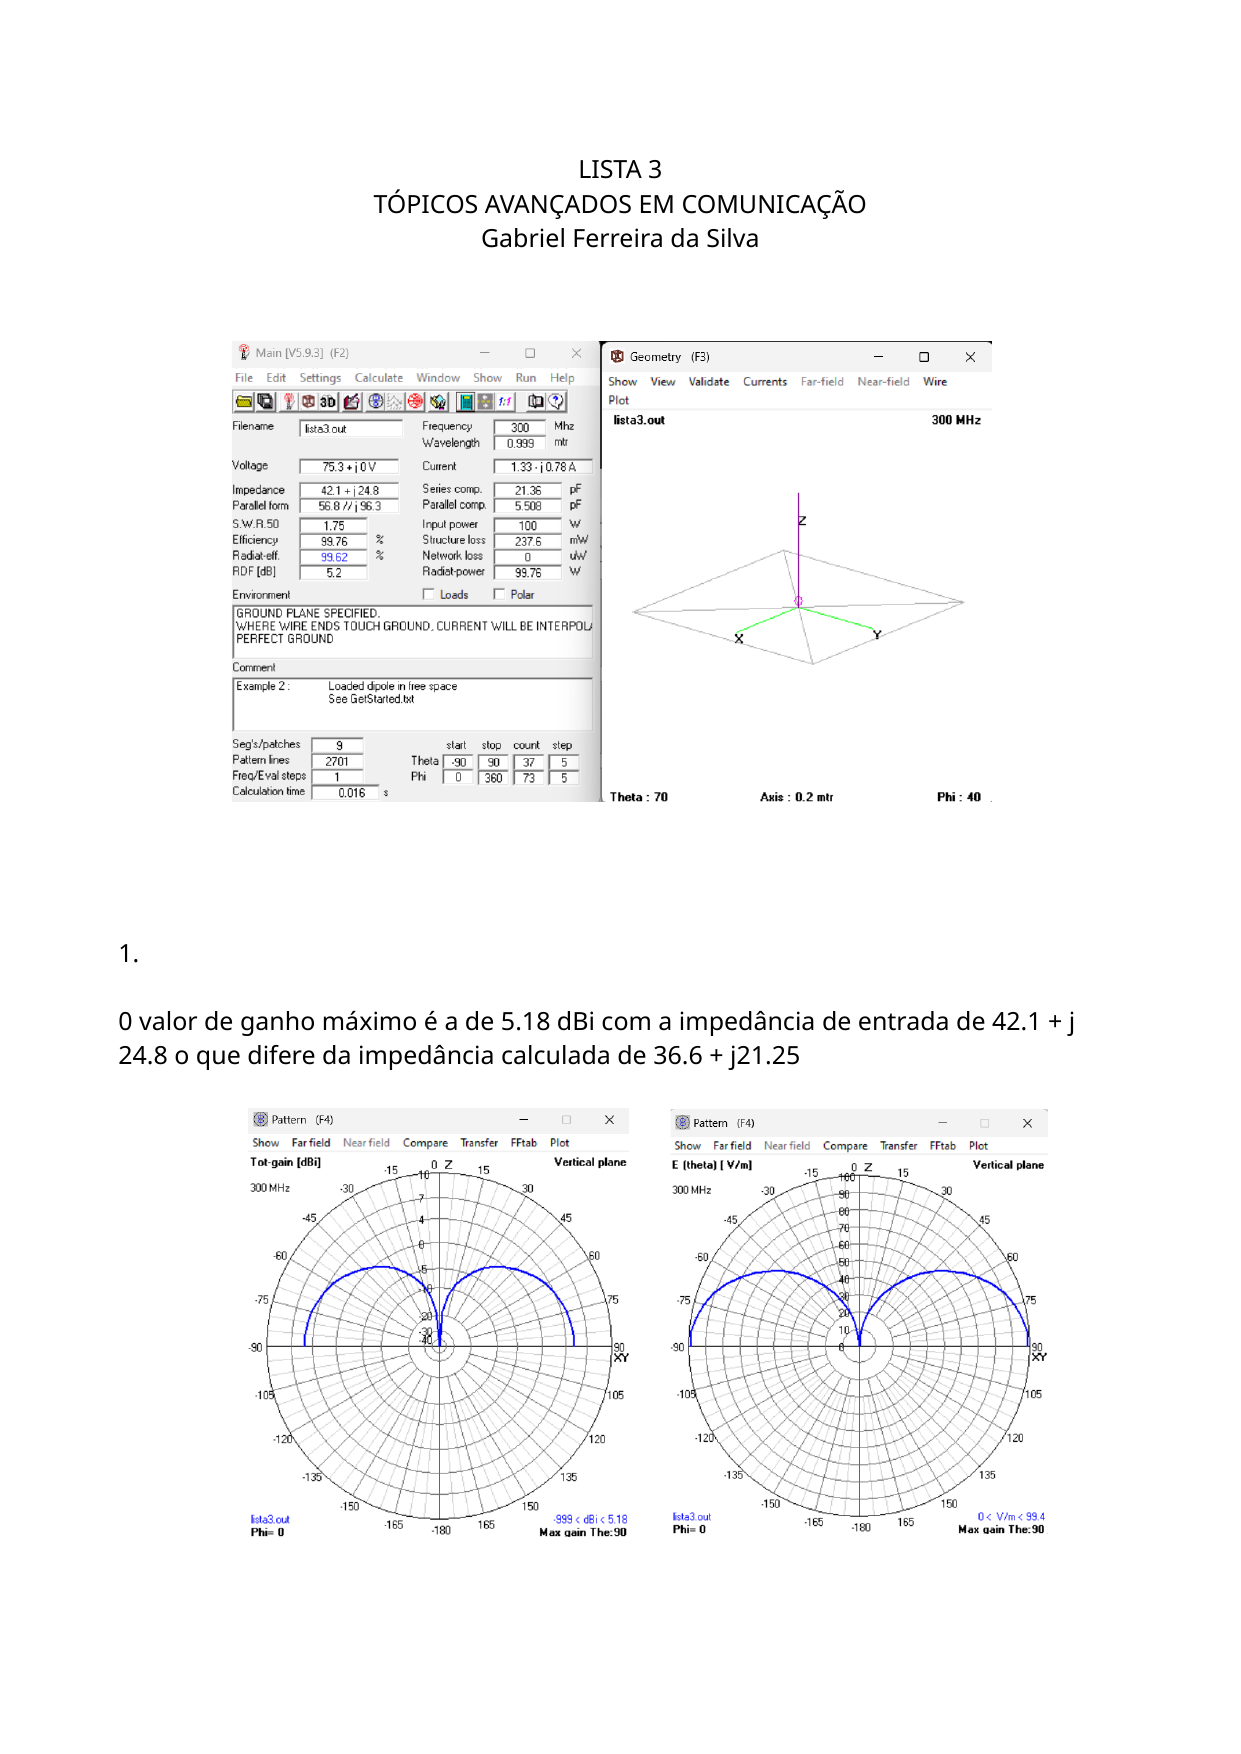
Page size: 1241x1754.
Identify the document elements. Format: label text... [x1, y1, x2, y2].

text Gabriel Ferreira da Silva [118, 220, 1122, 254]
picture [231, 341, 992, 802]
text 1. [118, 936, 1122, 970]
picture [670, 1109, 1048, 1534]
text TÓPICOS AVANÇADOS EM COMUNICAÇÃO [118, 186, 1122, 220]
text LISTA 3 [118, 152, 1122, 186]
text 0 valor de ganho máximo é a de 5.18 dBi com a impedância de entrada de 42.1 + j 24.8 o que difere da impedância calculada de 36.6 + j21.25 [118, 1004, 1122, 1072]
picture [248, 1108, 629, 1537]
